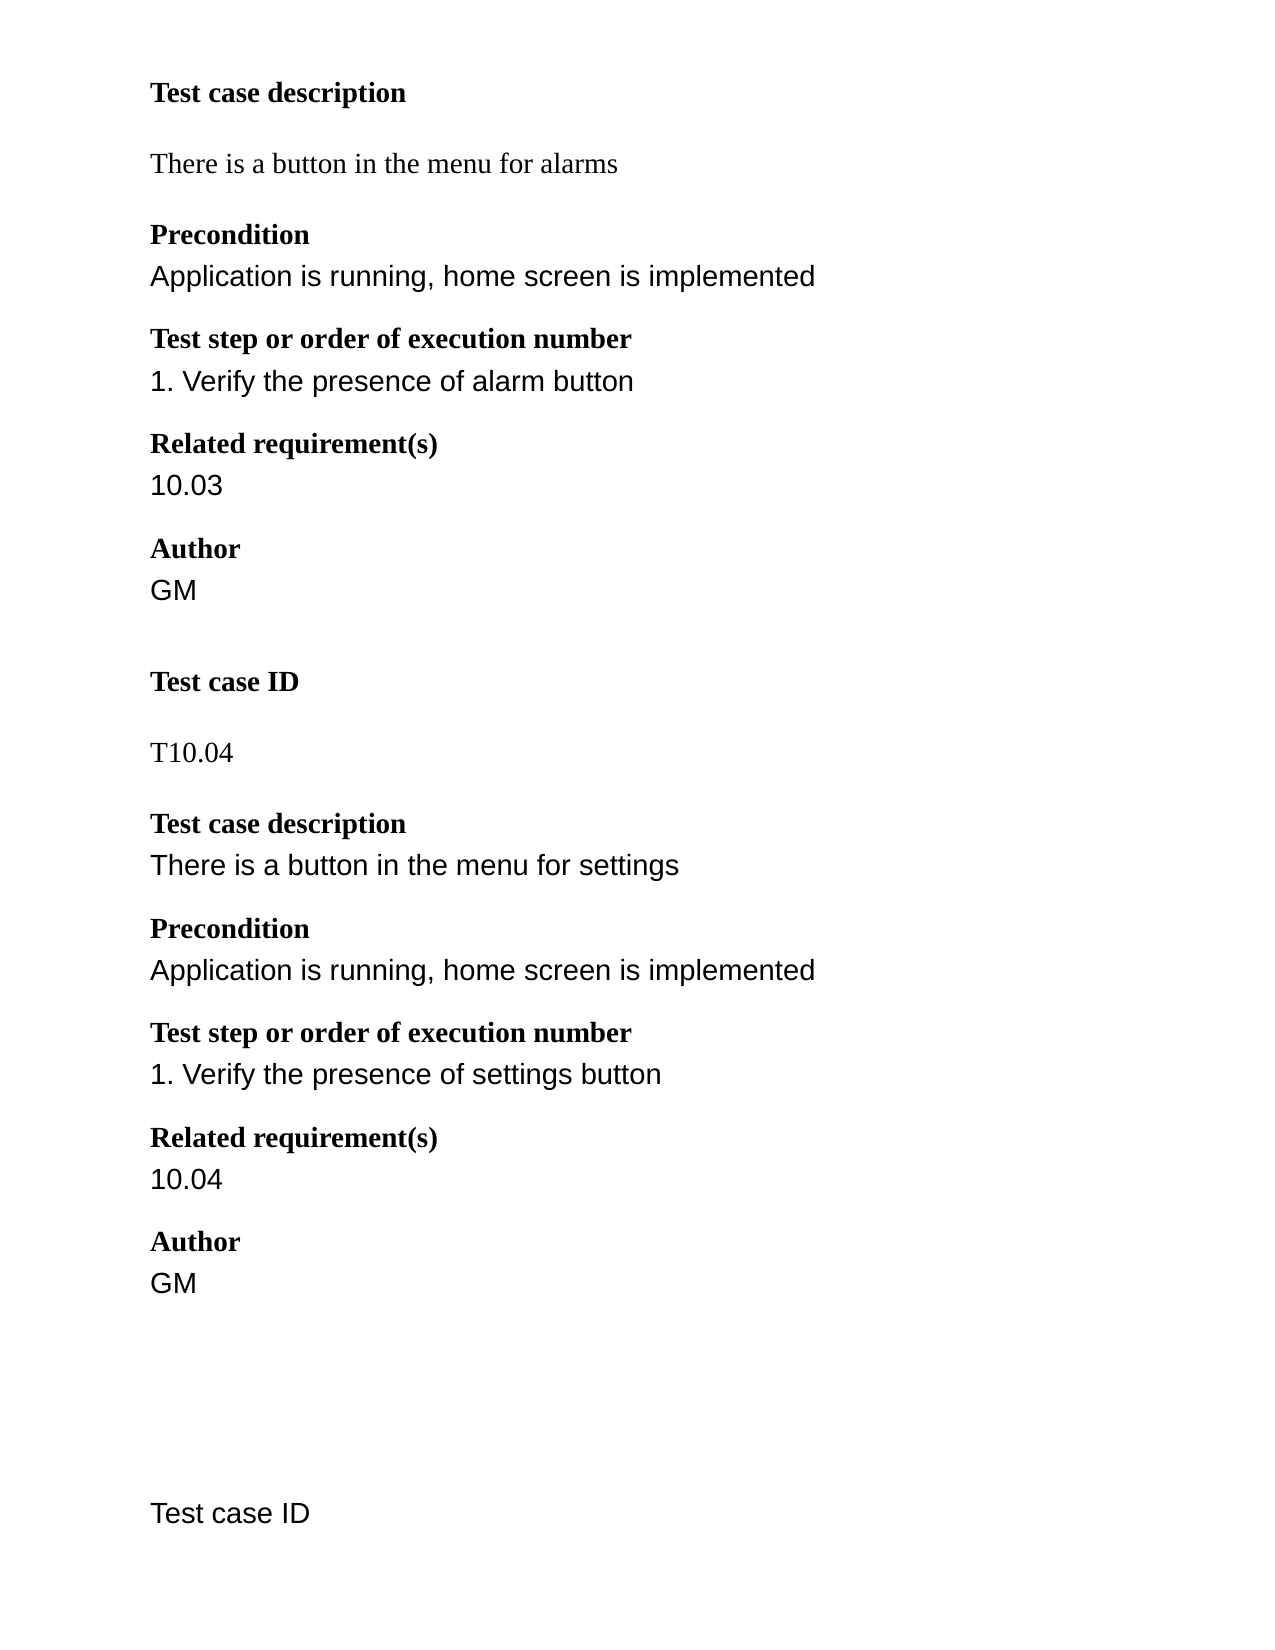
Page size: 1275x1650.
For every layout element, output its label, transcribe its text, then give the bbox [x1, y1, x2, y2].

text GM [150, 1266, 1125, 1463]
text There is a button in the menu for alarms [150, 146, 1125, 179]
text GM [150, 573, 1125, 635]
text Test case description [150, 806, 1125, 840]
text Test step or order of execution number [150, 1015, 1125, 1049]
text Precondition [150, 911, 1125, 944]
text Author [150, 1224, 1125, 1258]
text T10.04 [150, 735, 1125, 769]
text Author [150, 531, 1125, 564]
text There is a button in the menu for settings [150, 848, 1125, 882]
text Precondition [150, 217, 1125, 251]
text 10.03 [150, 468, 1125, 502]
text 10.04 [150, 1162, 1125, 1195]
text 1. Verify the presence of alarm button [150, 363, 1125, 397]
text Test case ID [150, 664, 1125, 698]
text Test step or order of execution number [150, 322, 1125, 355]
text Application is running, home screen is implemented [150, 259, 1125, 292]
text 1. Verify the presence of settings button [150, 1057, 1125, 1091]
text Test case description [150, 75, 1125, 108]
text Application is running, home screen is implemented [150, 953, 1125, 986]
text Test case ID [150, 1496, 1125, 1530]
text Related requirement(s) [150, 426, 1125, 460]
text Related requirement(s) [150, 1120, 1125, 1153]
